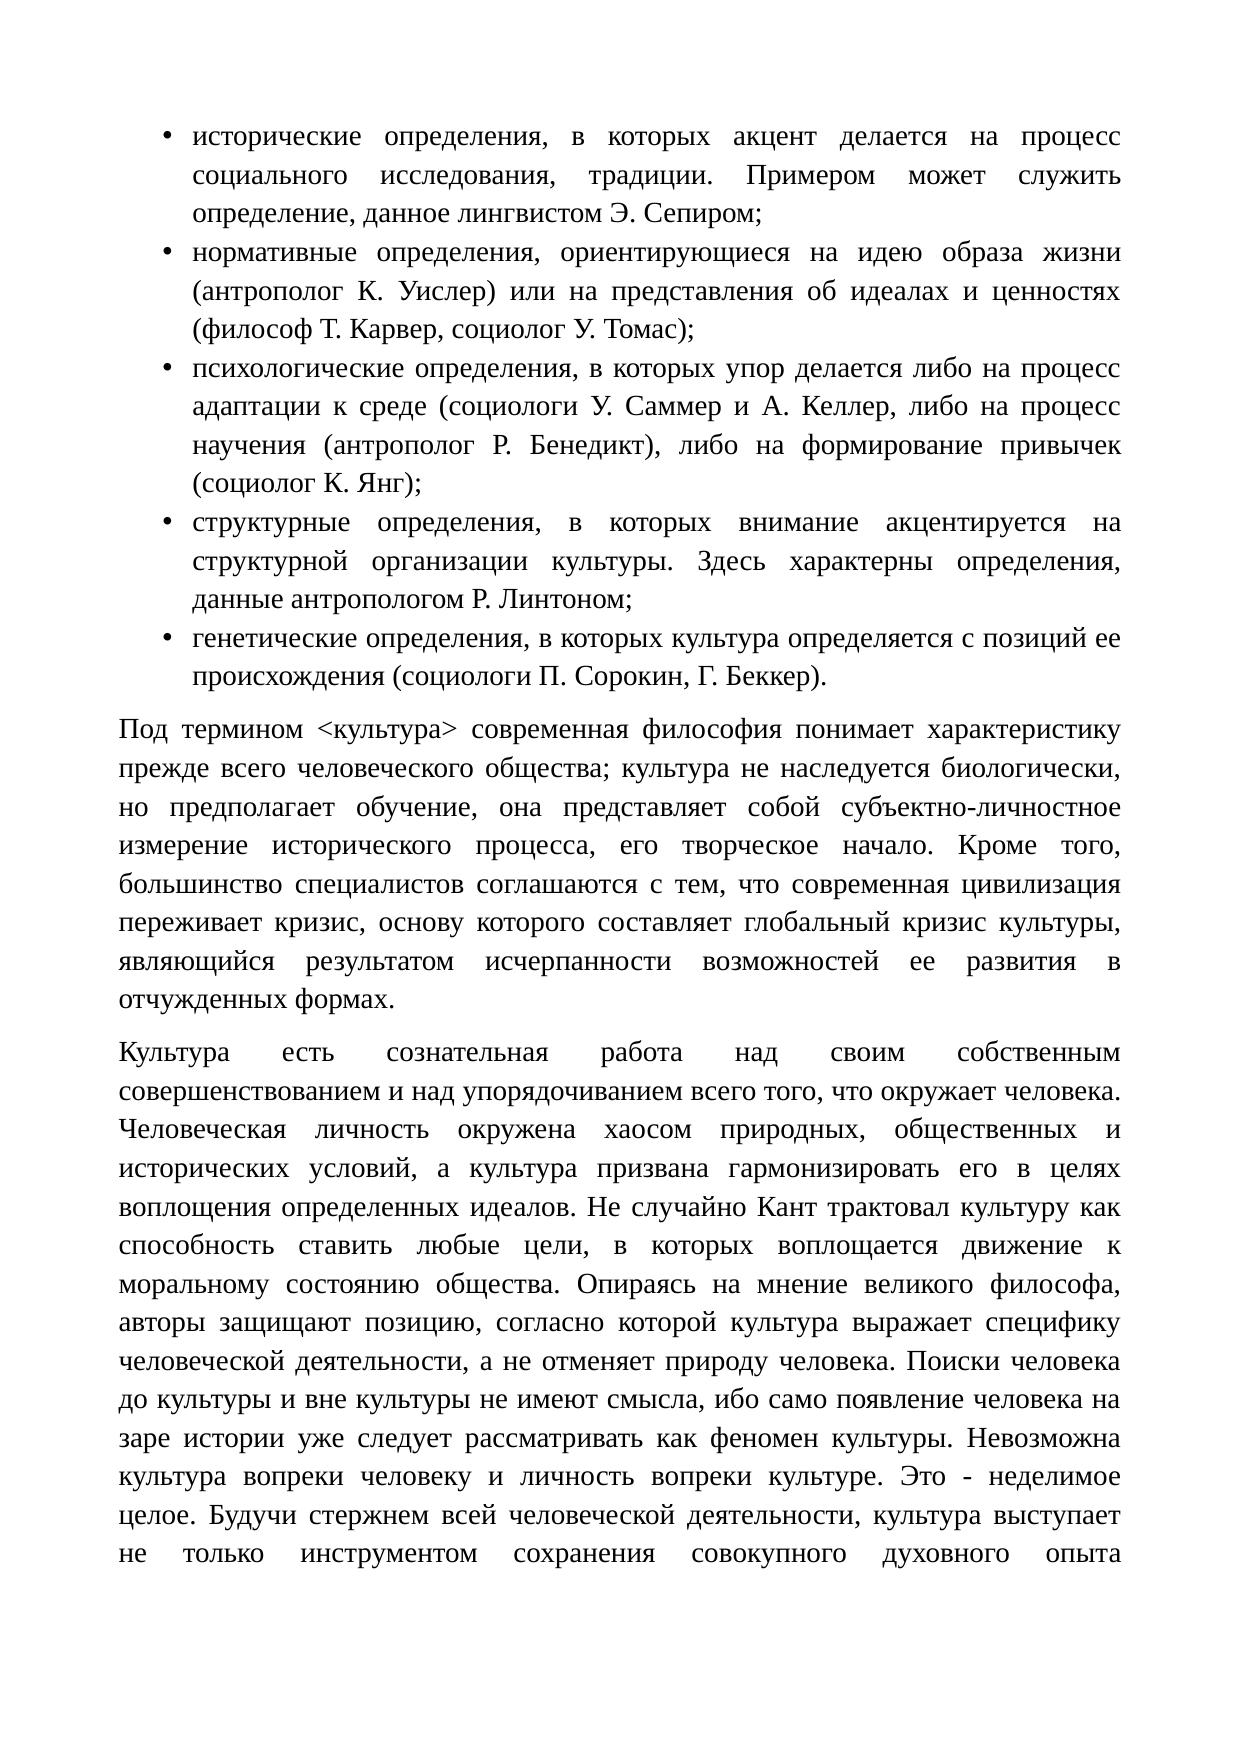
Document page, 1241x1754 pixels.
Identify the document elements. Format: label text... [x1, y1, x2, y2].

list нормативные определения, ориентирующиеся на идею образа жизни (антрополог К. Уислер) или на представления об идеалах и ценностях (философ Т. Карвер, социолог У. Томас); [162, 234, 1122, 345]
text Под термином <культура> современная философия понимает характеристику прежде всего человеческого общества; культура не наследуется биологически, но предполагает обучение, она представляет собой субъектно-личностное измерение исторического процесса, его творческое начало. Кроме того, большинство специалистов соглашаются с тем, что современная цивилизация переживает кризис, основу которого составляет глобальный кризис культуры, являющийся результатом исчерпанности возможностей ее развития в отчужденных формах. [118, 712, 1122, 1015]
text Культура есть сознательная работа над своим собственным совершенствованием и над упорядочиванием всего того, что окружает человека. Человеческая личность окружена хаосом природных, общественных и исторических условий, а культура призвана гармонизировать его в целях воплощения определенных идеалов. Не случайно Кант трактовал культуру как способность ставить любые цели, в которых воплощается движение к моральному состоянию общества. Опираясь на мнение великого философа, авторы защищают позицию, согласно которой культура выражает специфику человеческой деятельности, а не отменяет природу человека. Поиски человека до культуры и вне культуры не имеют смысла, ибо само появление человека на заре истории уже следует рассматривать как феномен культуры. Невозможна культура вопреки человеку и личность вопреки культуре. Это - неделимое целое. Будучи стержнем всей человеческой деятельности, культура выступает не только инструментом сохранения совокупного духовного опыта [118, 1034, 1122, 1569]
list психологические определения, в которых упор делается либо на процесс адаптации к среде (социологи У. Саммер и А. Келлер, либо на процесс научения (антрополог Р. Бенедикт), либо на формирование привычек (социолог К. Янг); [162, 350, 1122, 499]
list исторические определения, в которых акцент делается на процесс социального исследования, традиции. Примером может служить определение, данное лингвистом Э. Сепиром; [162, 118, 1122, 229]
list структурные определения, в которых внимание акцентируется на структурной организации культуры. Здесь характерны определения, данные антропологом Р. Линтоном; [162, 504, 1122, 615]
list генетические определения, в которых культура определяется с позиций ее происхождения (социологи П. Сорокин, Г. Беккер). [162, 620, 1122, 692]
